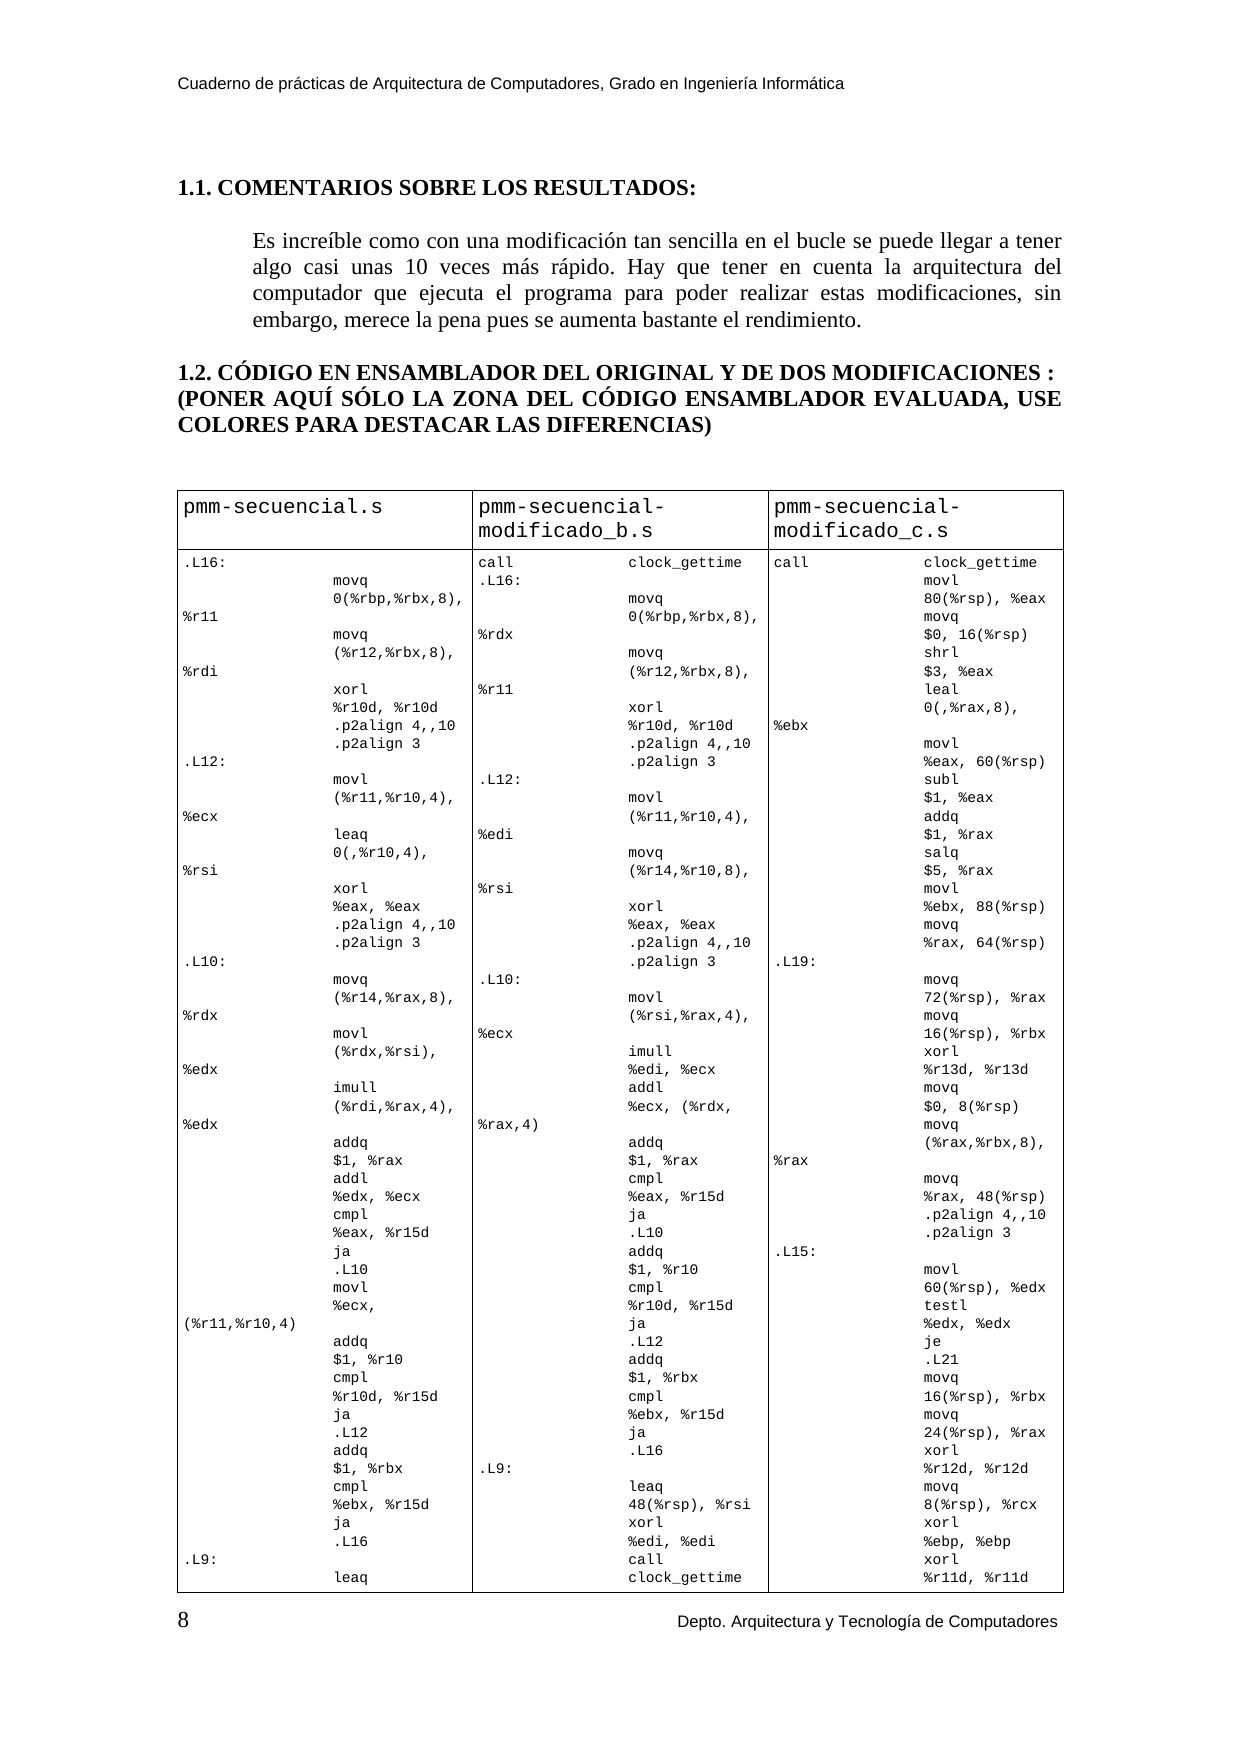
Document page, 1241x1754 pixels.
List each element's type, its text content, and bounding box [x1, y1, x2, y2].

table_cell call clock_gettime .L16: movq 0(%rbp,%rbx,8), %rdx movq (%r12,%rbx,8), %r11 xorl %r10d, %r10d .p2align 4,,10 .p2align 3 .L12: movl (%r11,%r10,4), %edi movq (%r14,%r10,8), %rsi xorl %eax, %eax .p2align 4,,10 .p2align 3 .L10: movl (%rsi,%rax,4), %ecx imull %edi, %ecx addl %ecx, (%rdx,%rax,4) addq $1, %rax cmpl %eax, %r15d ja .L10 addq $1, %r10 cmpl %r10d, %r15d ja .L12 addq $1, %rbx cmpl %ebx, %r15d ja .L16 .L9: leaq 48(%rsp), %rsi xorl %edi, %edi call clock_gettime [473, 550, 768, 1592]
table_cell .L16: movq 0(%rbp,%rbx,8), %r11 movq (%r12,%rbx,8), %rdi xorl %r10d, %r10d .p2align 4,,10 .p2align 3 .L12: movl (%r11,%r10,4), %ecx leaq 0(,%r10,4), %rsi xorl %eax, %eax .p2align 4,,10 .p2align 3 .L10: movq (%r14,%rax,8), %rdx movl (%rdx,%rsi), %edx imull (%rdi,%rax,4), %edx addq $1, %rax addl %edx, %ecx cmpl %eax, %r15d ja .L10 movl %ecx, (%r11,%r10,4) addq $1, %r10 cmpl %r10d, %r15d ja .L12 addq $1, %rbx cmpl %ebx, %r15d ja .L16 .L9: leaq [178, 550, 472, 1592]
table_cell call clock_gettime movl 80(%rsp), %eax movq $0, 16(%rsp) shrl $3, %eax leal 0(,%rax,8), %ebx movl %eax, 60(%rsp) subl $1, %eax addq $1, %rax salq $5, %rax movl %ebx, 88(%rsp) movq %rax, 64(%rsp) .L19: movq 72(%rsp), %rax movq 16(%rsp), %rbx xorl %r13d, %r13d movq $0, 8(%rsp) movq (%rax,%rbx,8), %rax movq %rax, 48(%rsp) .p2align 4,,10 .p2align 3 .L15: movl 60(%rsp), %edx testl %edx, %edx je .L21 movq 16(%rsp), %rbx movq 24(%rsp), %rax xorl %r12d, %r12d movq 8(%rsp), %rcx xorl %ebp, %ebp xorl %r11d, %r11d [769, 550, 1063, 1592]
table_header pmm-secuencial-modificado_b.s [473, 491, 768, 549]
text 1.1. COMENTARIOS SOBRE LOS RESULTADOS: [177, 174, 1063, 200]
text Es increíble como con una modificación tan sencilla en el bucle se puede llegar a tener algo casi unas 10 veces más rápido. Hay que tener en cuenta la arquitectura del computador que ejecuta el programa para poder realizar estas modificaciones, sin embargo, merece la pena pues se aumenta bastante el rendimiento. [252, 227, 1063, 332]
text 1.2. CÓDIGO EN ENSAMBLADOR DEL ORIGINAL Y DE DOS MODIFICACIONES : [177, 358, 1063, 385]
table_header pmm-secuencial.s [178, 491, 472, 549]
text (PONER AQUÍ SÓLO LA ZONA DEL CÓDIGO ENSAMBLADOR EVALUADA, USE COLORES PARA DESTACAR LAS DIFERENCIAS) [177, 385, 1063, 438]
table_header pmm-secuencial-modificado_c.s [769, 491, 1063, 549]
